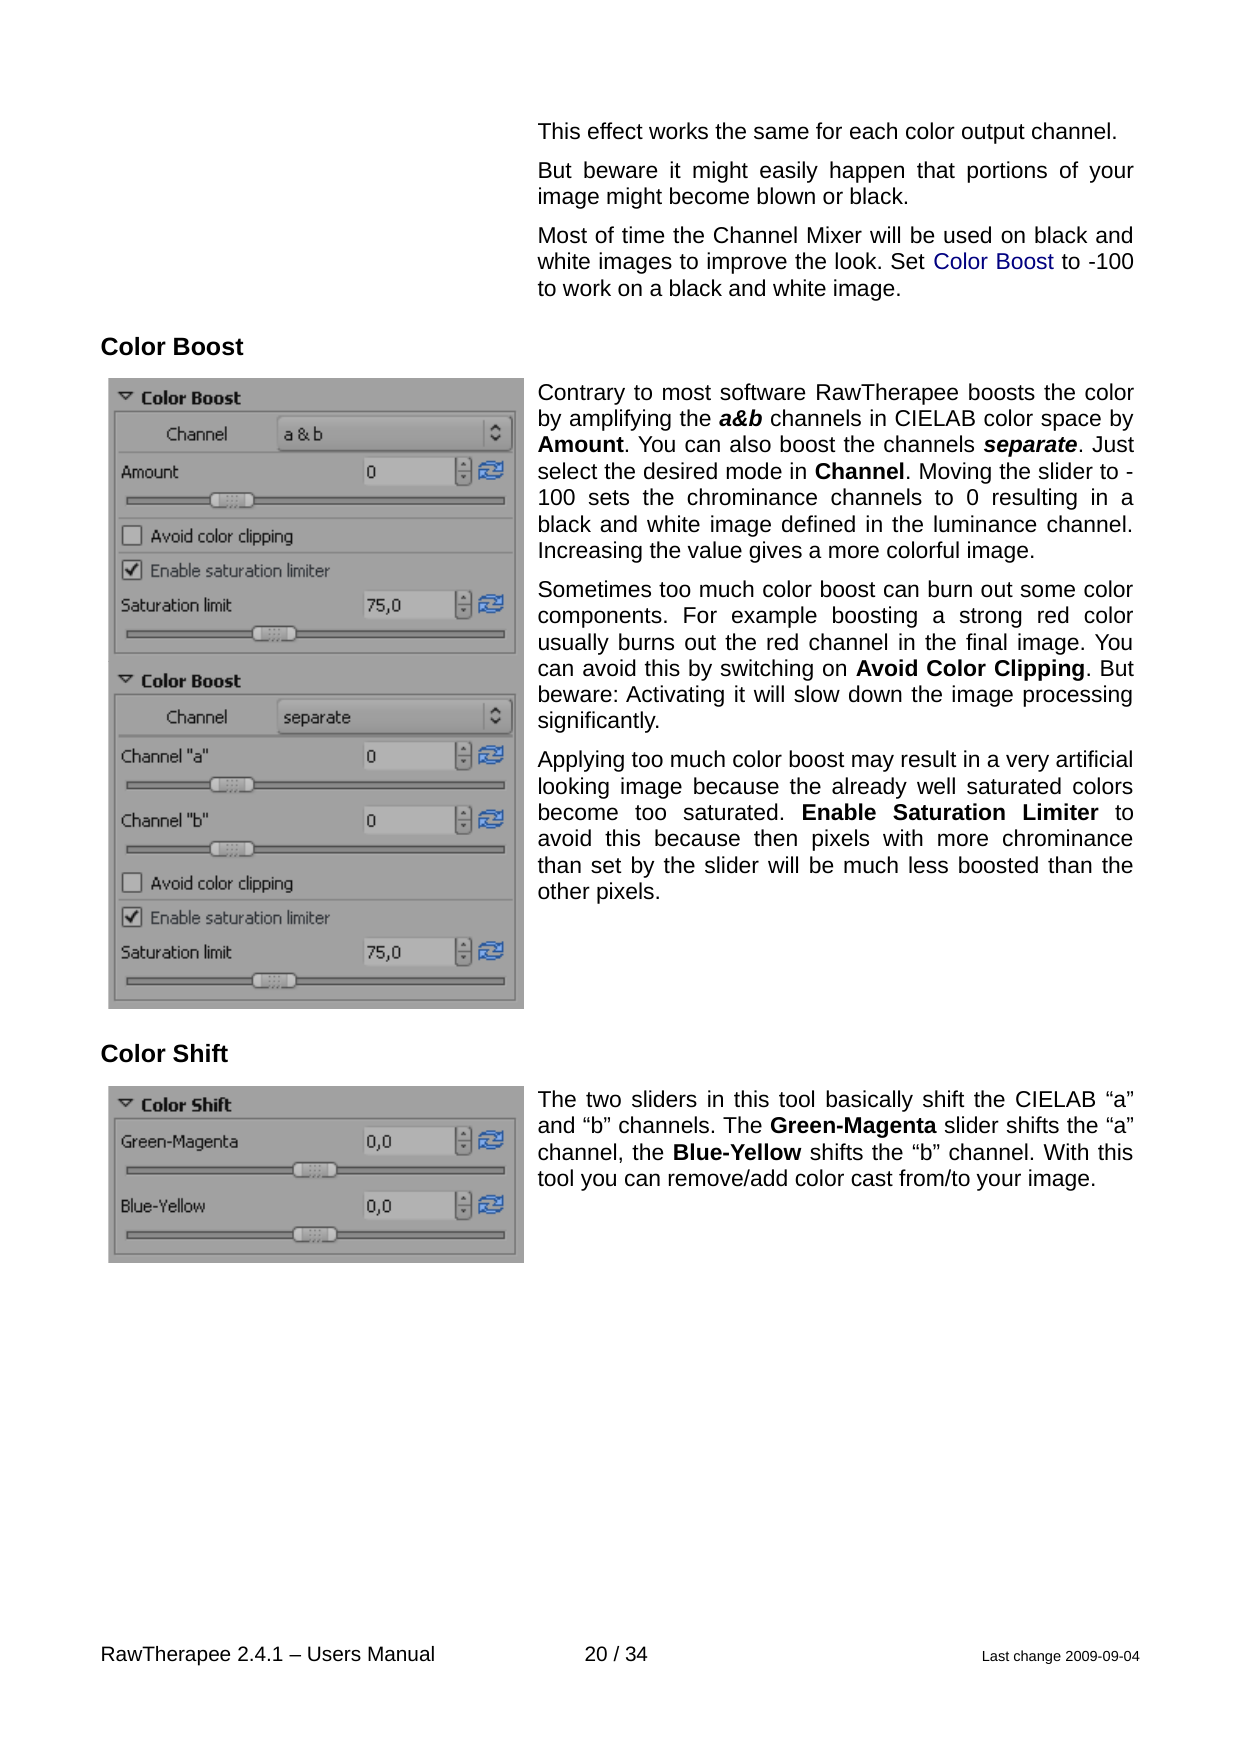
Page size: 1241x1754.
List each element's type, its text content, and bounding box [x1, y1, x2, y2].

table_header [100, 373, 531, 1014]
table_header [100, 112, 531, 307]
table_header [100, 1080, 531, 1268]
picture [108, 378, 524, 1009]
table_header This effect works the same for each color output channel. But beware it might easily happen that portions of your image might become blown or black. Most of time the Channel Mixer will be used on black and white images to improve the look. Set Color Boost to -100 to work on a black and white image. [531, 112, 1140, 307]
subtitle Color Shift [100, 1039, 1140, 1068]
picture [108, 1086, 524, 1263]
table_header Contrary to most software RawTherapee boosts the color by amplifying the a&b channels in CIELAB color space by Amount. You can also boost the channels separate. Just select the desired mode in Channel. Moving the slider to -100 sets the chrominance channels to 0 resulting in a black and white image defined in the luminance channel. Increasing the value gives a more colorful image. Sometimes too much color boost can burn out some color components. For example boosting a strong red color usually burns out the red channel in the final image. You can avoid this by switching on Avoid Color Clipping. But beware: Activating it will slow down the image processing significantly. Applying too much color boost may result in a very artificial looking image because the already well saturated colors become too saturated. Enable Saturation Limiter to avoid this because then pixels with more chrominance than set by the slider will be much less boosted than the other pixels. [531, 373, 1140, 1014]
table_header The two sliders in this tool basically shift the CIELAB “a” and “b” channels. The Green-Magenta slider shifts the “a” channel, the Blue-Yellow shifts the “b” channel. With this tool you can remove/add color cast from/to your image. [531, 1080, 1140, 1268]
